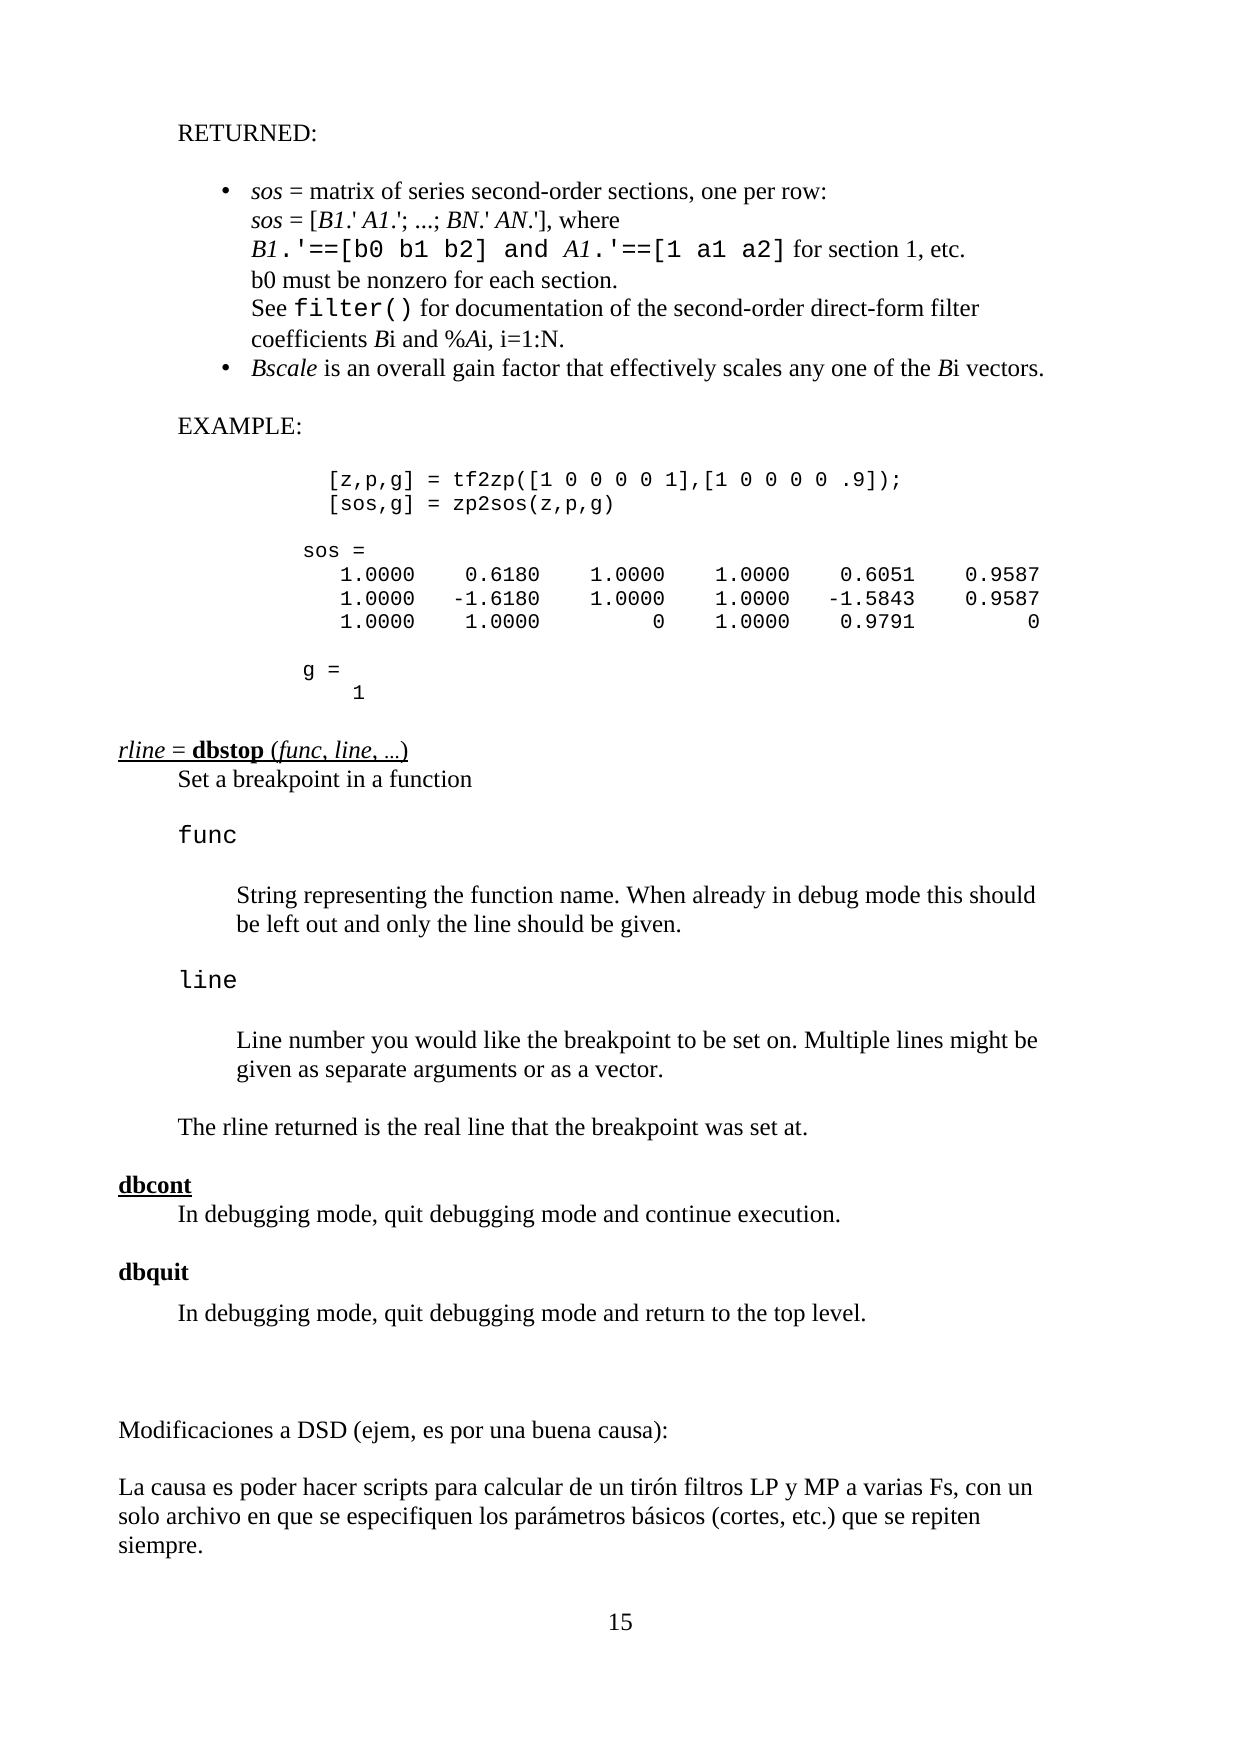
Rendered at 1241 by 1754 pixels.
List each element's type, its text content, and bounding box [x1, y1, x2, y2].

list Line number you would like the breakpoint to be set on. Multiple lines might be given as separate arguments or as a vector. [236, 1025, 1063, 1082]
text The rline returned is the real line that the breakpoint was set at. [177, 1112, 1063, 1141]
list String representing the function name. When already in debug mode this should be left out and only the line should be given. [236, 880, 1063, 938]
text RETURNED: [177, 118, 1063, 147]
text 1.0000 1.0000 0 1.0000 0.9791 0 [177, 611, 1063, 635]
text Modificaciones a DSD (ejem, es por una buena causa): La causa es poder hacer scripts para calcular de un tirón filtros LP y MP a varias Fs, con un solo archivo en que se especifiquen los parámetros básicos (cortes, etc.) que se repiten siempre. [118, 1415, 1063, 1559]
text [sos,g] = zp2sos(z,p,g) [177, 493, 1063, 517]
text sos = [177, 540, 1063, 564]
list sos = matrix of series second-order sections, one per row: sos = [B1.' A1.'; ...; BN.' AN.'], where B1.'==[b0 b1 b2] and A1.'==[1 a1 a2] for section 1, etc. b0 must be nonzero for each section. See filter() for documentation of the second-order direct-form filter coefficients Bi and %Ai, i=1:N. [221, 176, 1063, 353]
subtitle line [177, 967, 1063, 996]
list Bscale is an overall gain factor that effectively scales any one of the Bi vectors. [221, 353, 1063, 382]
text 1.0000 0.6180 1.0000 1.0000 0.6051 0.9587 [177, 564, 1063, 588]
text Set a breakpoint in a function [177, 764, 1063, 793]
text dbquit [118, 1257, 1122, 1286]
text 1 [177, 682, 1063, 706]
text In debugging mode, quit debugging mode and continue execution. [177, 1199, 1063, 1228]
text [z,p,g] = tf2zp([1 0 0 0 0 1],[1 0 0 0 0 .9]); [177, 469, 1063, 493]
text EXAMPLE: [177, 411, 1063, 440]
text rline = dbstop (func, line, ...) [118, 735, 1122, 764]
text 1.0000 -1.6180 1.0000 1.0000 -1.5843 0.9587 [177, 588, 1063, 611]
subtitle func [177, 822, 1063, 851]
text In debugging mode, quit debugging mode and return to the top level. [177, 1298, 1063, 1327]
text dbcont [118, 1170, 1122, 1199]
text g = [177, 659, 1063, 682]
